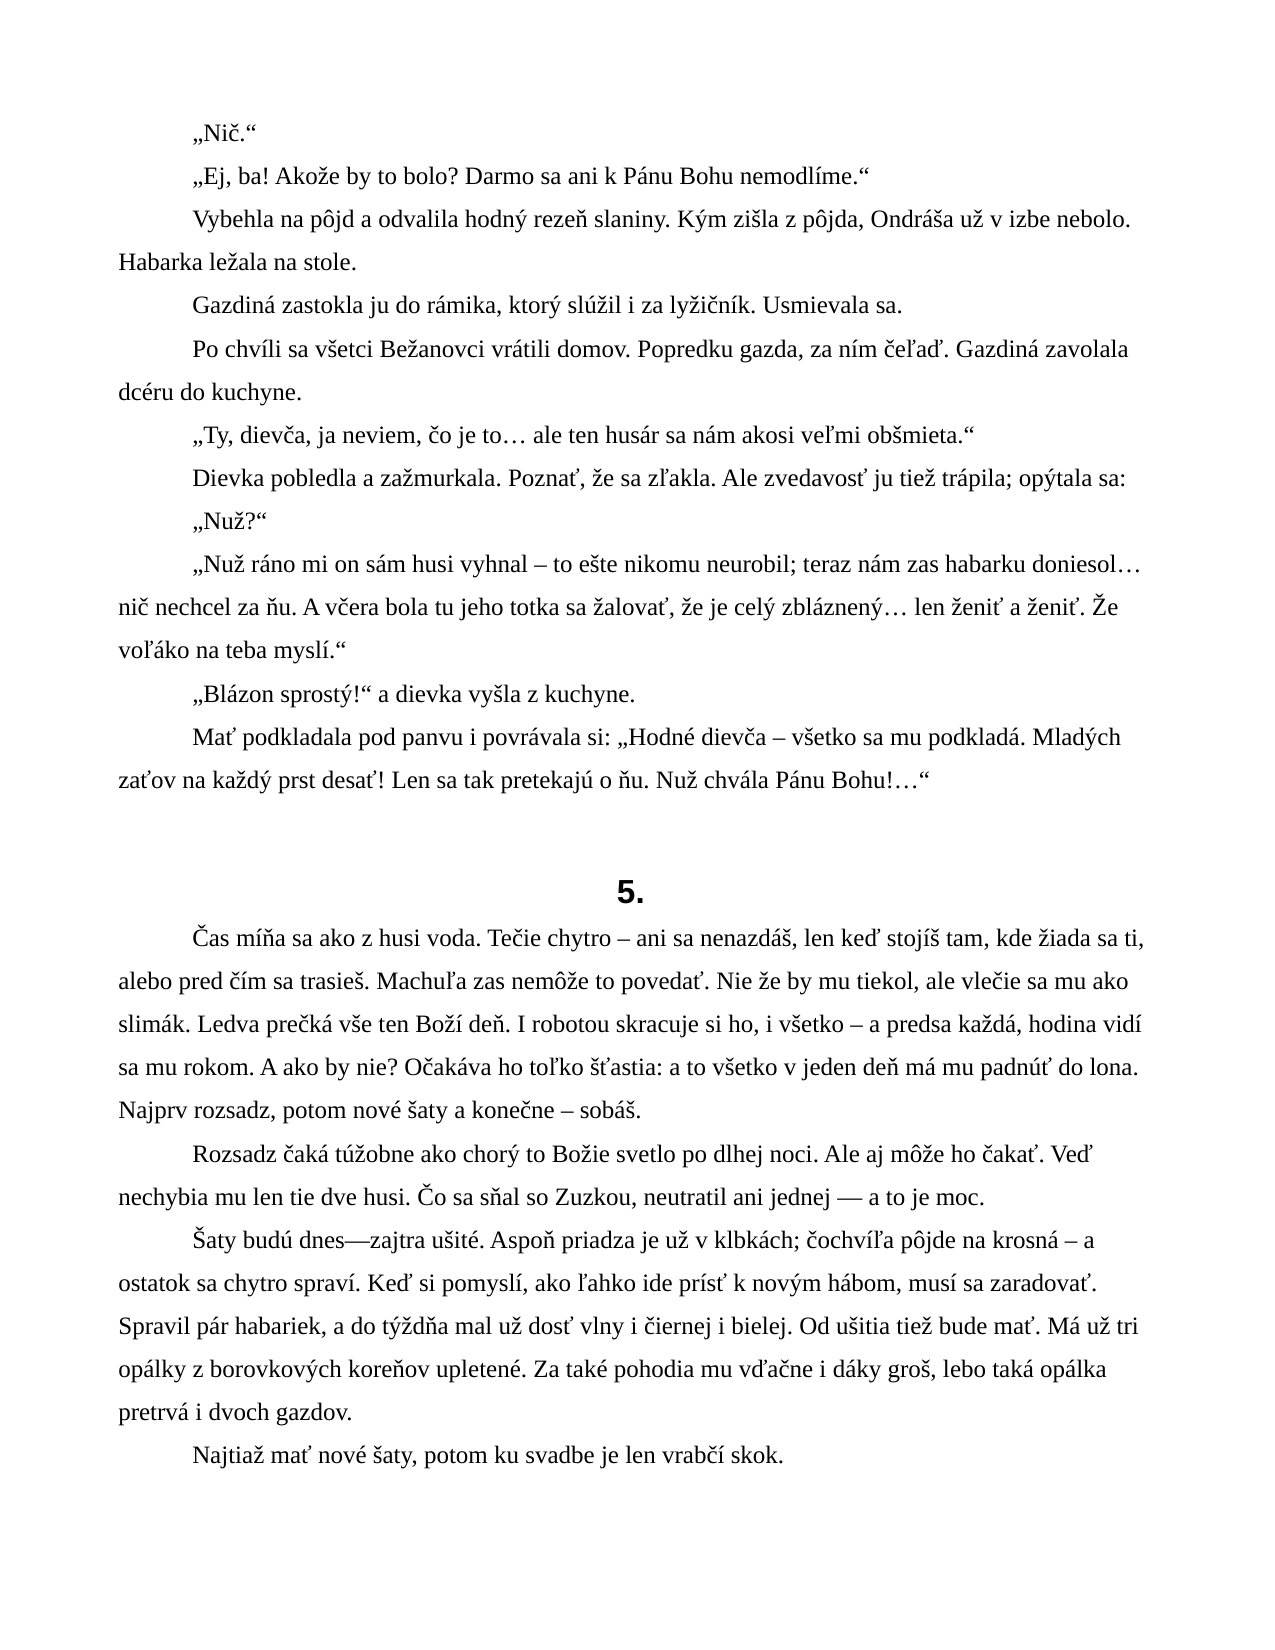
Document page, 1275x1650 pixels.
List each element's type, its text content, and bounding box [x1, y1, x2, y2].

text Čas míňa sa ako z husi voda. Tečie chytro – ani sa nenazdáš, len keď stojíš tam, kde žiada sa ti, alebo pred čím sa trasieš. Machuľa zas nemôže to povedať. Nie že by mu tiekol, ale vlečie sa mu ako slimák. Ledva prečká vše ten Boží deň. I robotou skracuje si ho, i všetko – a predsa každá, hodina vidí sa mu rokom. A ako by nie? Očakáva ho toľko šťastia: a to všetko v jeden deň má mu padnúť do lona. Najprv rozsadz, potom nové šaty a konečne – sobáš. [118, 923, 1157, 1124]
subtitle 5. [118, 872, 1157, 911]
text Rozsadz čaká túžobne ako chorý to Božie svetlo po dlhej noci. Ale aj môže ho čakať. Veď nechybia mu len tie dve husi. Čo sa sňal so Zuzkou, neutratil ani jednej — a to je moc. [118, 1139, 1157, 1211]
text Najtiaž mať nové šaty, potom ku svadbe je len vrabčí skok. [118, 1441, 1157, 1469]
text Vybehla na pôjd a odvalila hodný rezeň slaniny. Kým zišla z pôjda, Ondráša už v izbe nebolo. Habarka ležala na stole. [118, 204, 1157, 276]
text „Nuž?“ [118, 506, 1157, 535]
text „Nič.“ [118, 118, 1157, 147]
text „Blázon sprostý!“ a dievka vyšla z kuchyne. [118, 679, 1157, 707]
text „Ty, dievča, ja neviem, čo je to… ale ten husár sa nám akosi veľmi obšmieta.“ [118, 420, 1157, 449]
text Šaty budú dnes—zajtra ušité. Aspoň priadza je už v klbkách; čochvíľa pôjde na krosná – a ostatok sa chytro spraví. Keď si pomyslí, ako ľahko ide prísť k novým hábom, musí sa zaradovať. Spravil pár habariek, a do týždňa mal už dosť vlny i čiernej i bielej. Od ušitia tiež bude mať. Má už tri opálky z borovkových koreňov upletené. Za také pohodia mu vďačne i dáky groš, lebo taká opálka pretrvá i dvoch gazdov. [118, 1225, 1157, 1426]
text Mať podkladala pod panvu i povrávala si: „Hodné dievča – všetko sa mu podkladá. Mladých zaťov na každý prst desať! Len sa tak pretekajú o ňu. Nuž chvála Pánu Bohu!…“ [118, 722, 1157, 794]
text Dievka pobledla a zažmurkala. Poznať, že sa zľakla. Ale zvedavosť ju tiež trápila; opýtala sa: [118, 463, 1157, 492]
text „Nuž ráno mi on sám husi vyhnal – to ešte nikomu neurobil; teraz nám zas habarku doniesol… nič nechcel za ňu. A včera bola tu jeho totka sa žalovať, že je celý zbláznený… len ženiť a ženiť. Že voľáko na teba myslí.“ [118, 549, 1157, 664]
text „Ej, ba! Akože by to bolo? Darmo sa ani k Pánu Bohu nemodlíme.“ [118, 161, 1157, 190]
text Po chvíli sa všetci Bežanovci vrátili domov. Popredku gazda, za ním čeľaď. Gazdiná zavolala dcéru do kuchyne. [118, 334, 1157, 406]
text Gazdiná zastokla ju do rámika, ktorý slúžil i za lyžičník. Usmievala sa. [118, 291, 1157, 319]
